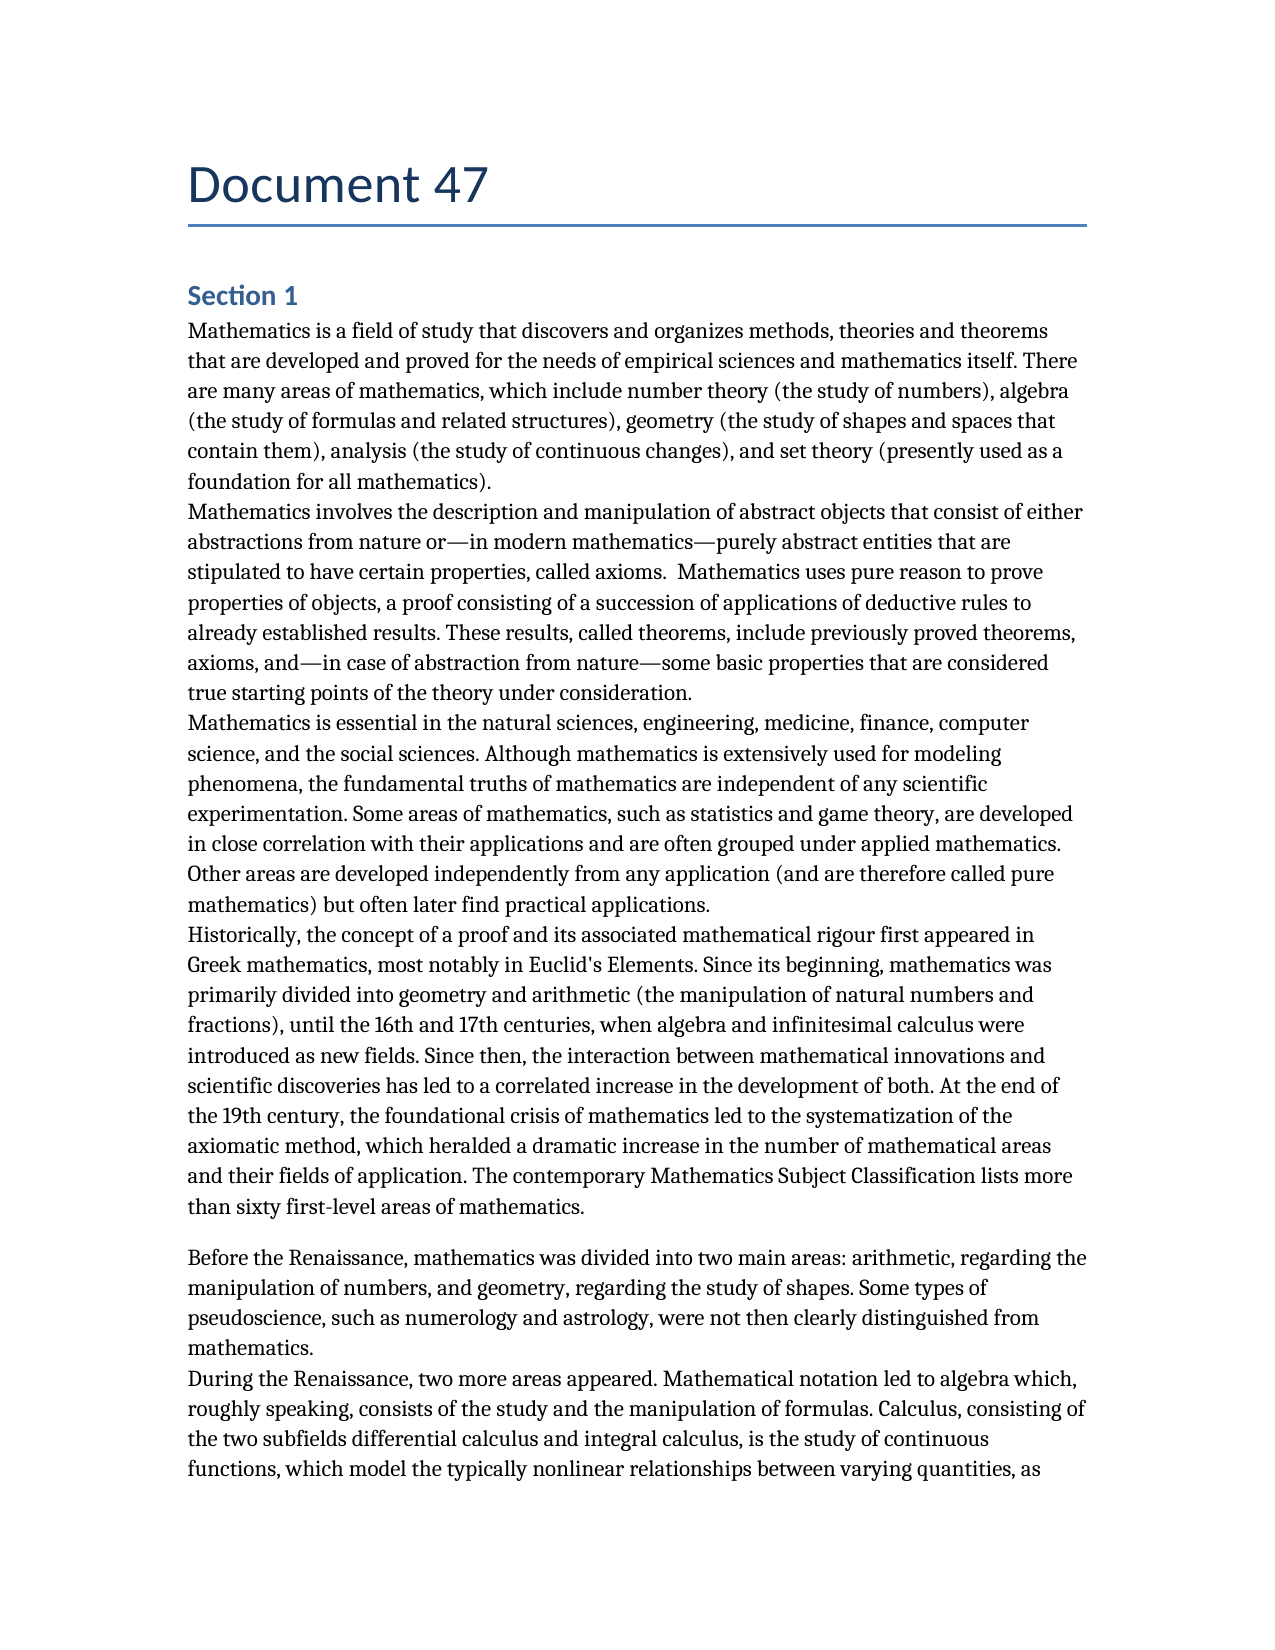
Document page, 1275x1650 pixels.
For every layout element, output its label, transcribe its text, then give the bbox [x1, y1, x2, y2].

text Before the Renaissance, mathematics was divided into two main areas: arithmetic, regarding the manipulation of numbers, and geometry, regarding the study of shapes. Some types of pseudoscience, such as numerology and astrology, were not then clearly distinguished from mathematics. During the Renaissance, two more areas appeared. Mathematical notation led to algebra which, roughly speaking, consists of the study and the manipulation of formulas. Calculus, consisting of the two subfields differential calculus and integral calculus, is the study of continuous functions, which model the typically nonlinear relationships between varying quantities, as [187, 1244, 1087, 1482]
title Document 47 [187, 150, 1087, 227]
subtitle Section 1 [187, 277, 1087, 312]
text Mathematics is a field of study that discovers and organizes methods, theories and theorems that are developed and proved for the needs of empirical sciences and mathematics itself. There are many areas of mathematics, which include number theory (the study of numbers), algebra (the study of formulas and related structures), geometry (the study of shapes and spaces that contain them), analysis (the study of continuous changes), and set theory (presently used as a foundation for all mathematics). Mathematics involves the description and manipulation of abstract objects that consist of either abstractions from nature or—in modern mathematics—purely abstract entities that are stipulated to have certain properties, called axioms. Mathematics uses pure reason to prove properties of objects, a proof consisting of a succession of applications of deductive rules to already established results. These results, called theorems, include previously proved theorems, axioms, and—in case of abstraction from nature—some basic properties that are considered true starting points of the theory under consideration. Mathematics is essential in the natural sciences, engineering, medicine, finance, computer science, and the social sciences. Although mathematics is extensively used for modeling phenomena, the fundamental truths of mathematics are independent of any scientific experimentation. Some areas of mathematics, such as statistics and game theory, are developed in close correlation with their applications and are often grouped under applied mathematics. Other areas are developed independently from any application (and are therefore called pure mathematics) but often later find practical applications. Historically, the concept of a proof and its associated mathematical rigour first appeared in Greek mathematics, most notably in Euclid's Elements. Since its beginning, mathematics was primarily divided into geometry and arithmetic (the manipulation of natural numbers and fractions), until the 16th and 17th centuries, when algebra and infinitesimal calculus were introduced as new fields. Since then, the interaction between mathematical innovations and scientific discoveries has led to a correlated increase in the development of both. At the end of the 19th century, the foundational crisis of mathematics led to the systematization of the axiomatic method, which heralded a dramatic increase in the number of mathematical areas and their fields of application. The contemporary Mathematics Subject Classification lists more than sixty first-level areas of mathematics. [187, 317, 1087, 1220]
